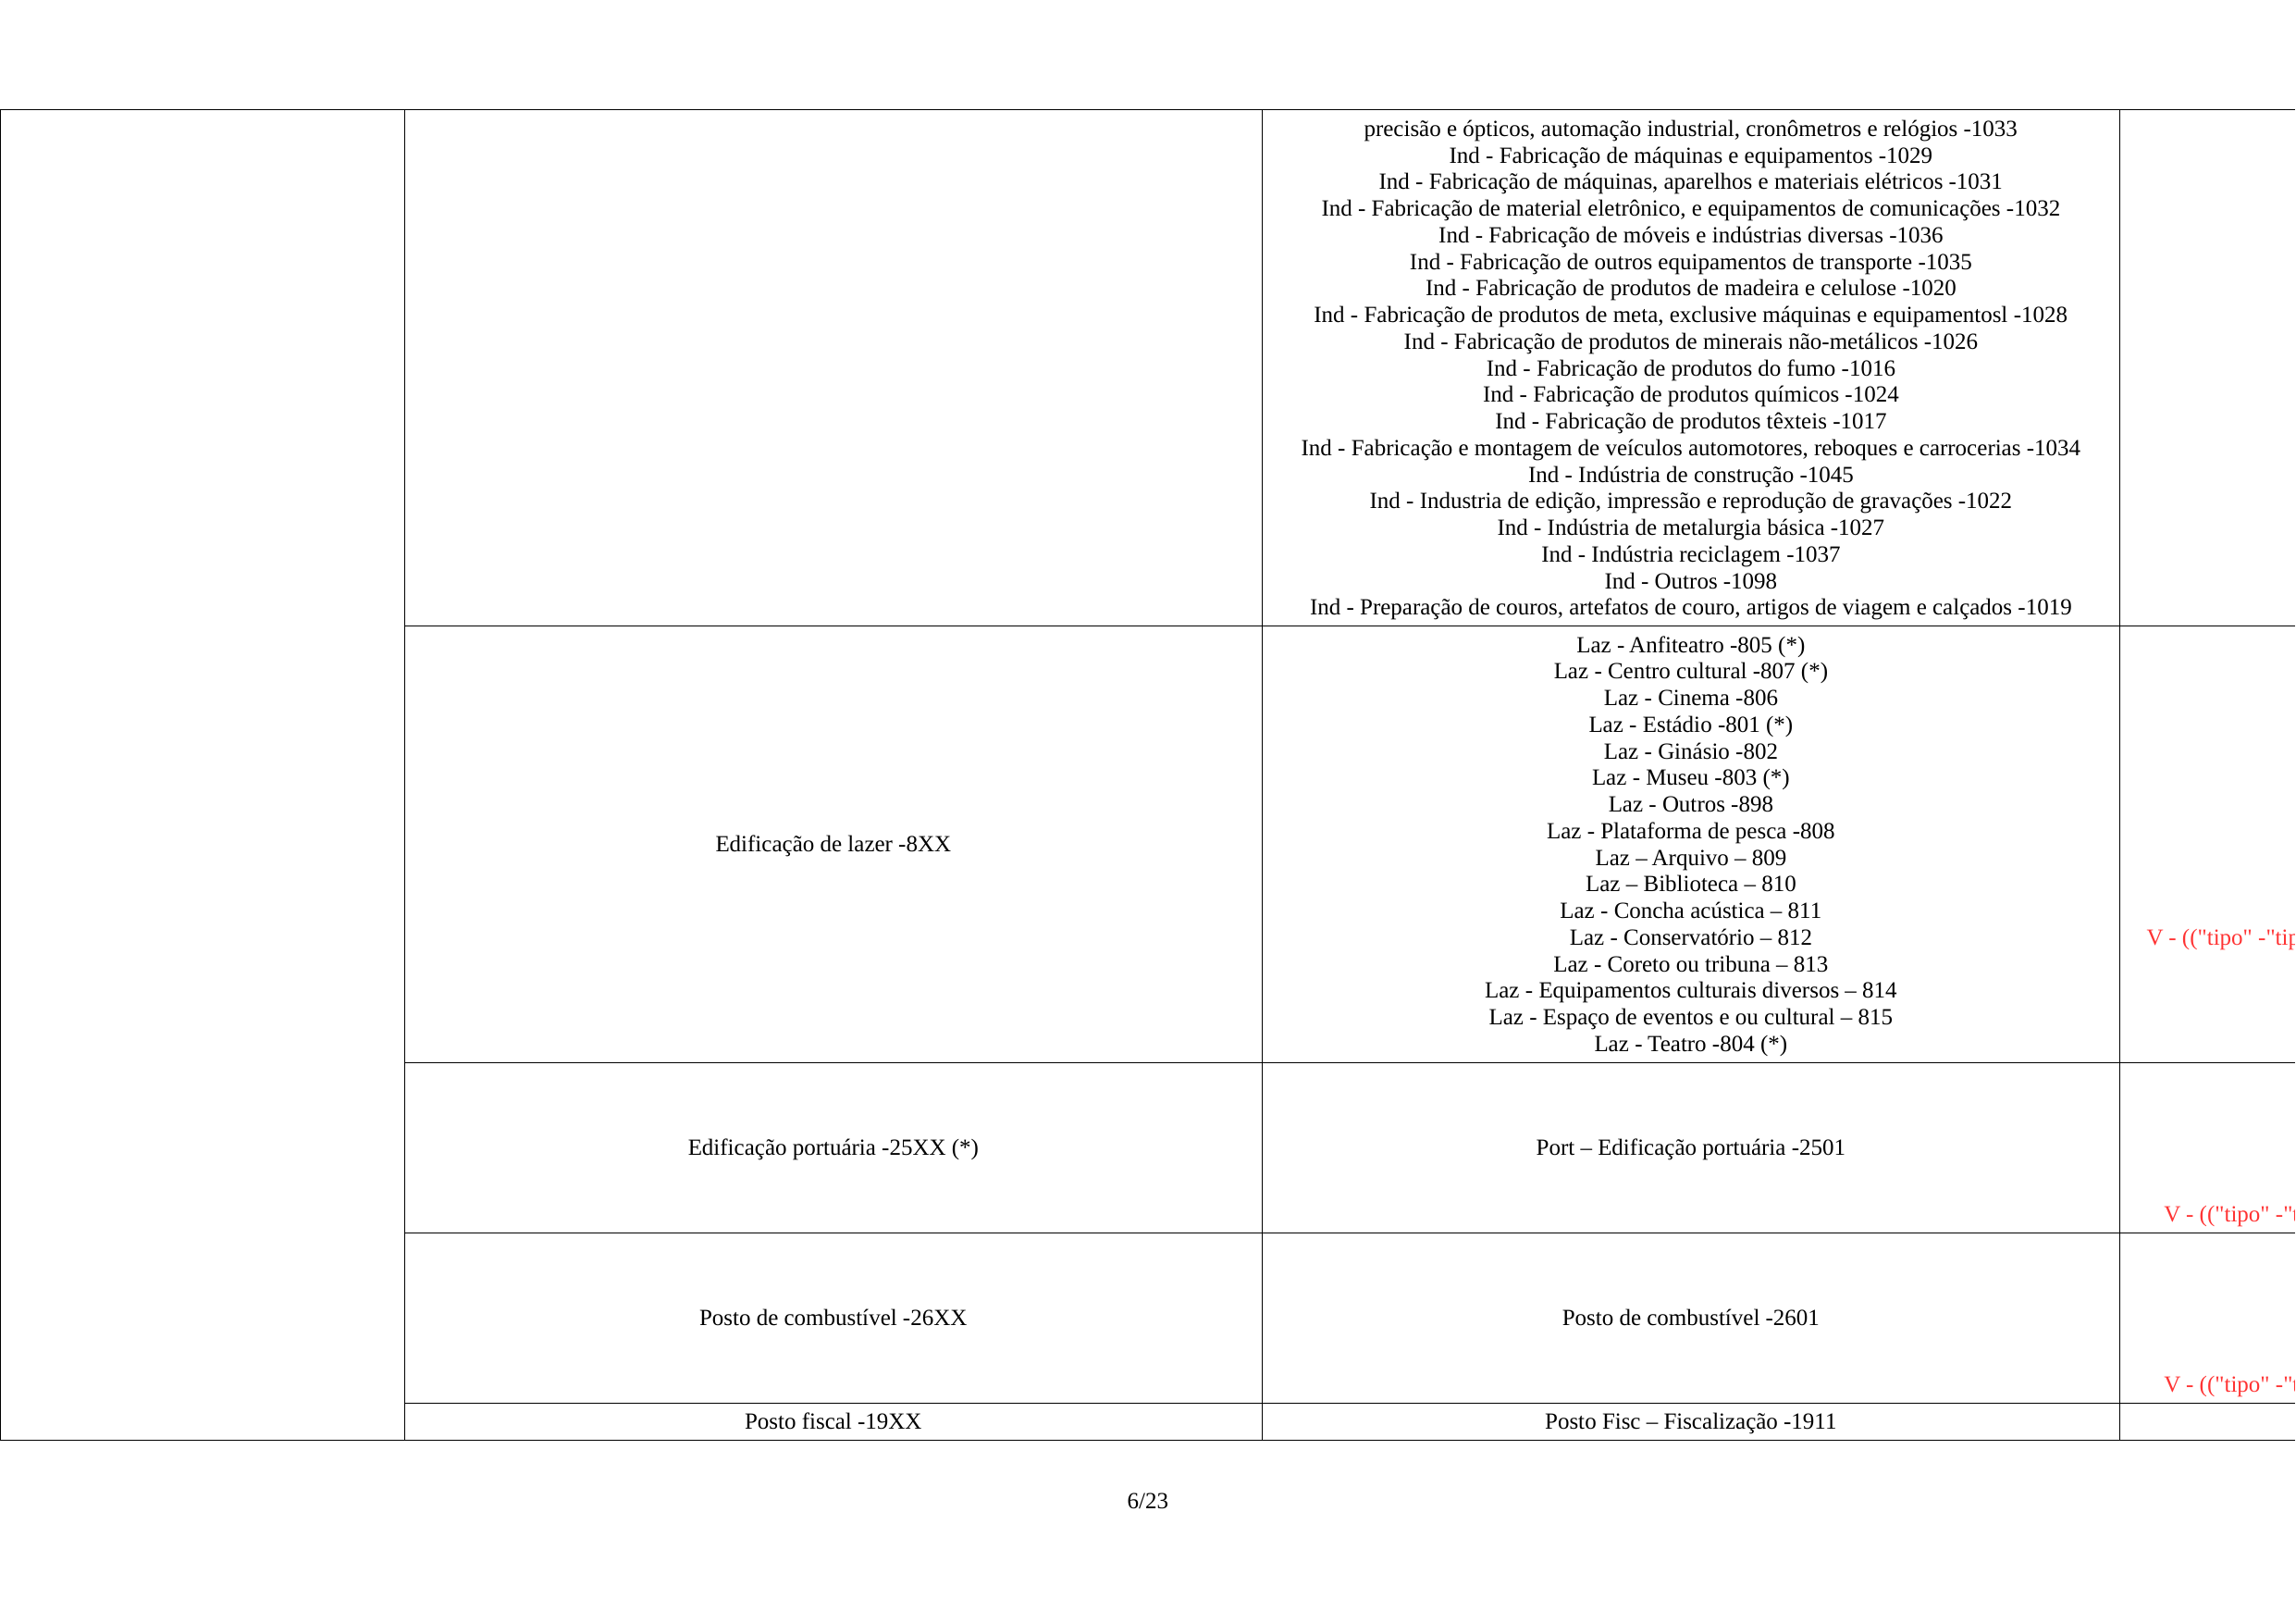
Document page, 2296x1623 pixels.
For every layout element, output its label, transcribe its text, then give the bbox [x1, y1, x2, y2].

table_cell Alvenaria -1 Concreto -2 Madeira -5 Metal -3 V - (("tipo" -"tipo" %100)/100) in (25) and not ("material_construcao" in (1,2,3,5)) [2120, 1063, 2295, 1233]
table_cell Alvenaria -1 Concreto -2 Madeira -5 Metal -3 Outros -98 Rocha -4 V - (("tipo" -"tipo" %100)/100) in (8) and not ("material_construcao" in (1,2,3,4,5,98)) [2120, 626, 2295, 1061]
table_cell Posto de combustível -26XX [405, 1233, 1262, 1403]
table_cell Alvenaria -1 Concreto -2 Madeira -5 Metal -3 Rocha -4 V - (("tipo" -"tipo" %100)/100) in (10) and not ("material_construcao" in (1,2,3,4,5)) [2120, 110, 2295, 626]
table_cell Alvenaria -1 Concreto -2 Madeira -5 Metal -3 V - (("tipo" -"tipo" %100)/100) in (26) and not ("material_construcao" in (1,2,3,5)) [2120, 1233, 2295, 1403]
table_cell Posto de combustível -2601 [1263, 1233, 2119, 1403]
table_cell Port – Edificação portuária -2501 [1263, 1063, 2119, 1233]
table_cell Edificação portuária -25XX (*) [405, 1063, 1262, 1233]
table_cell precisão e ópticos, automação industrial, cronômetros e relógios -1033 Ind - Fabricação de máquinas e equipamentos -1029 Ind - Fabricação de máquinas, aparelhos e materiais elétricos -1031 Ind - Fabricação de material eletrônico, e equipamentos de comunicações -1032 Ind - Fabricação de móveis e indústrias diversas -1036 Ind - Fabricação de outros equipamentos de transporte -1035 Ind - Fabricação de produtos de madeira e celulose -1020 Ind - Fabricação de produtos de meta, exclusive máquinas e equipamentosl -1028 Ind - Fabricação de produtos de minerais não-metálicos -1026 Ind - Fabricação de produtos do fumo -1016 Ind - Fabricação de produtos químicos -1024 Ind - Fabricação de produtos têxteis -1017 Ind - Fabricação e montagem de veículos automotores, reboques e carrocerias -1034 Ind - Indústria de construção -1045 Ind - Industria de edição, impressão e reprodução de gravações -1022 Ind - Indústria de metalurgia básica -1027 Ind - Indústria reciclagem -1037 Ind - Outros -1098 Ind - Preparação de couros, artefatos de couro, artigos de viagem e calçados -1019 [1263, 110, 2119, 626]
table_cell Alvenaria -1 Concreto -2 Madeira -5 Metal -3 Outros -98 V - (("tipo" -"tipo" %100)/100) in (19) and not ("material_construcao" in (1,2,3,5,98)) [2120, 1404, 2295, 1440]
table_cell Posto Fisc – Fiscalização -1911 [1263, 1404, 2119, 1440]
table_cell A ser preenchido V - ("tipo" in (801,803,804,805,807,1212,2208,2209) or (("tipo" -"tipo" %100)/100) in (5,6,7,9,10,13,17,20,21,25) and tipo not in (999)) and ("nome" is NULL or "nome" = '') V - (("tipo" %100) in (98)) and ("nome" is NULL or "nome" = '') V - "material_construcao" in (95,98) and ("nome" is NULL or "nome" = '') [1, 110, 404, 1440]
table_cell Laz - Anfiteatro -805 (*) Laz - Centro cultural -807 (*) Laz - Cinema -806 Laz - Estádio -801 (*) Laz - Ginásio -802 Laz - Museu -803 (*) Laz - Outros -898 Laz - Plataforma de pesca -808 Laz – Arquivo – 809 Laz – Biblioteca – 810 Laz - Concha acústica – 811 Laz - Conservatório – 812 Laz - Coreto ou tribuna – 813 Laz - Equipamentos culturais diversos – 814 Laz - Espaço de eventos e ou cultural – 815 Laz - Teatro -804 (*) [1263, 626, 2119, 1061]
table_cell Edificação de lazer -8XX [405, 626, 1262, 1061]
table_cell [405, 110, 1262, 626]
table_cell Posto fiscal -19XX [405, 1404, 1262, 1440]
